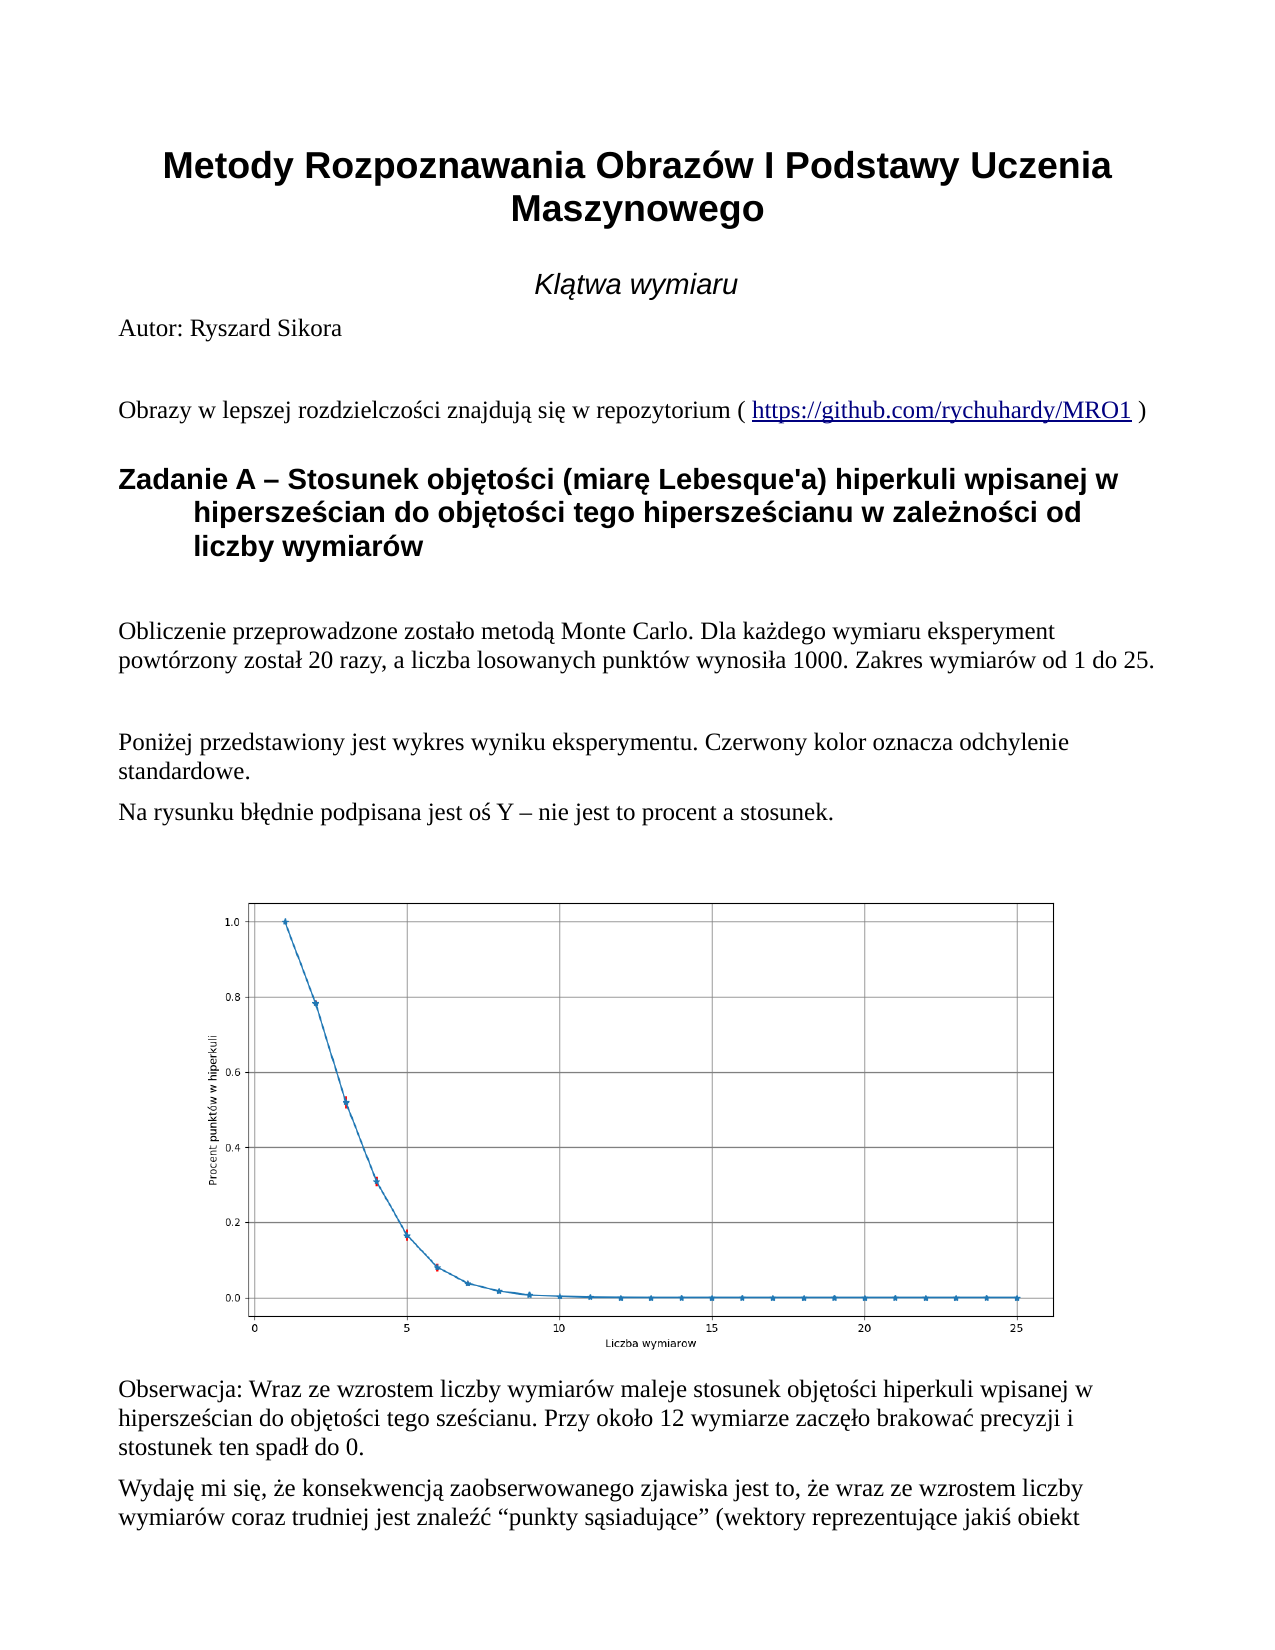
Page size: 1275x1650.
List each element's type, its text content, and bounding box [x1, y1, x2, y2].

text Na rysunku błędnie podpisana jest oś Y – nie jest to procent a stosunek. [118, 797, 1157, 826]
text Wydaję mi się, że konsekwencją zaobserwowanego zjawiska jest to, że wraz ze wzrostem liczby wymiarów coraz trudniej jest znaleźć “punkty sąsiadujące” (wektory reprezentujące jakiś obiekt [118, 1473, 1157, 1531]
picture [118, 838, 1157, 1375]
subtitle Klątwa wymiaru [118, 267, 1157, 300]
title Metody Rozpoznawania Obrazów I Podstawy Uczenia Maszynowego [118, 143, 1157, 229]
text Obrazy w lepszej rozdzielczości znajdują się w repozytorium ( https://github.com/rychuhardy/MRO1 ) [118, 395, 1157, 424]
text Autor: Ryszard Sikora [118, 313, 1157, 342]
subtitle Zadanie A – Stosunek objętości (miarę Lebesque'a) hiperkuli wpisanej w hipersześcian do objętości tego hipersześcianu w zależności od liczby wymiarów [118, 462, 1157, 562]
text Obliczenie przeprowadzone zostało metodą Monte Carlo. Dla każdego wymiaru eksperyment powtórzony został 20 razy, a liczba losowanych punktów wynosiła 1000. Zakres wymiarów od 1 do 25. [118, 616, 1157, 673]
text Obserwacja: Wraz ze wzrostem liczby wymiarów maleje stosunek objętości hiperkuli wpisanej w hipersześcian do objętości tego sześcianu. Przy około 12 wymiarze zaczęło brakować precyzji i stostunek ten spadł do 0. [118, 1375, 1157, 1461]
text Poniżej przedstawiony jest wykres wyniku eksperymentu. Czerwony kolor oznacza odchylenie standardowe. [118, 727, 1157, 785]
